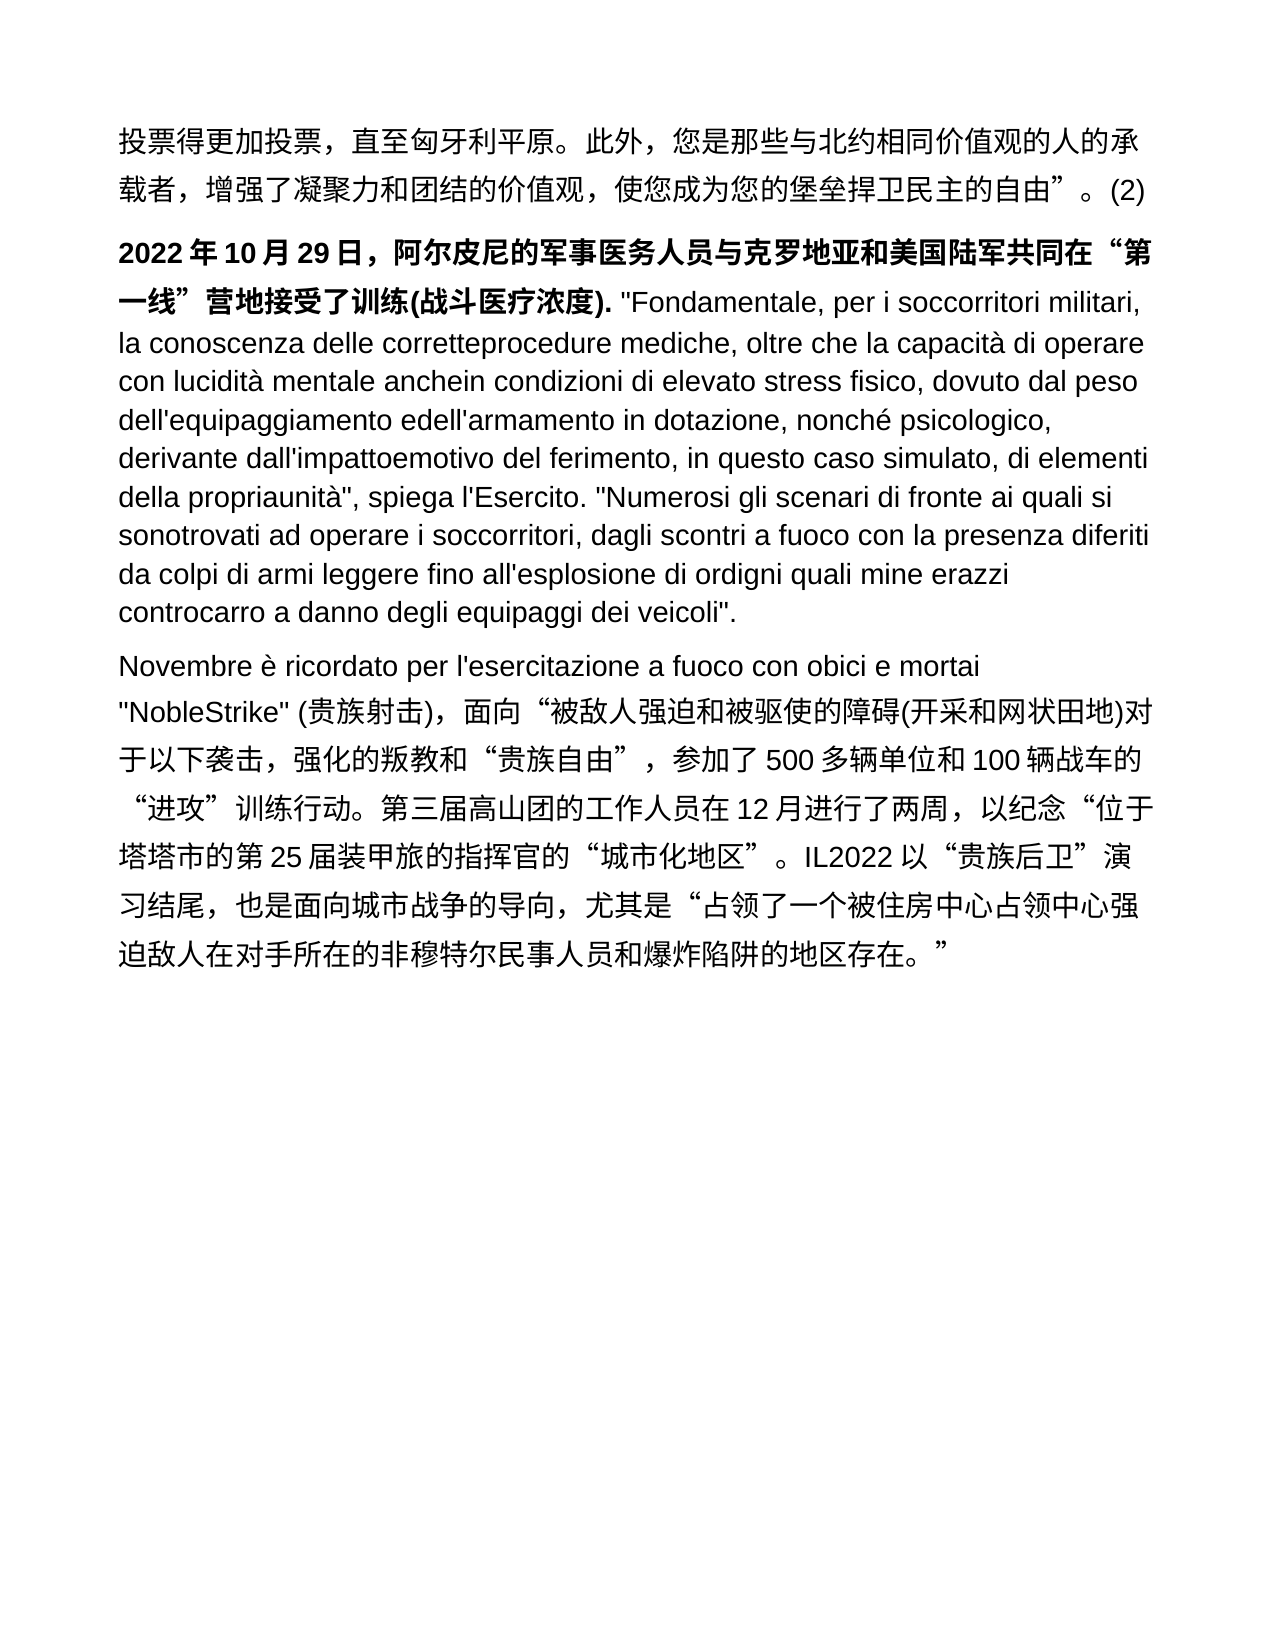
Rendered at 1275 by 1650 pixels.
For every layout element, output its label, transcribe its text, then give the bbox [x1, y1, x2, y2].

text Novembre è ricordato per l'esercitazione a fuoco con obici e mortai "NobleStrike" (贵族射击)，面向“被敌人强迫和被驱使的障碍(开采和网状田地)对于以下袭击，强化的叛教和“贵族自由”，参加了500多辆单位和100辆战车的“进攻”训练行动。第三届高山团的工作人员在12月进行了两周，以纪念“位于塔塔市的第25届装甲旅的指挥官的“城市化地区”。IL2022以“贵族后卫”演习结尾，也是面向城市战争的导向，尤其是“占领了一个被住房中心占领中心强迫敌人在对手所在的非穆特尔民事人员和爆炸陷阱的地区存在。” [118, 648, 1157, 973]
text 投票得更加投票，直至匈牙利平原。此外，您是那些与北约相同价值观的人的承载者，增强了凝聚力和团结的价值观，使您成为您的堡垒捍卫民主的自由”。(2) [118, 118, 1157, 209]
text 2022年10月29日，阿尔皮尼的军事医务人员与克罗地亚和美国陆军共同在“第一线”营地接受了训练(战斗医疗浓度). "Fondamentale, per i soccorritori militari, la conoscenza delle corretteprocedure mediche, oltre che la capacità di operare con lucidità mentale anchein condizioni di elevato stress fisico, dovuto dal peso dell'equipaggiamento edell'armamento in dotazione, nonché psicologico, derivante dall'impattoemotivo del ferimento, in questo caso simulato, di elementi della propriaunità", spiega l'Esercito. "Numerosi gli scenari di fronte ai quali si sonotrovati ad operare i soccorritori, dagli scontri a fuoco con la presenza diferiti da colpi di armi leggere fino all'esplosione di ordigni quali mine erazzi controcarro a danno degli equipaggi dei veicoli". [118, 230, 1157, 629]
